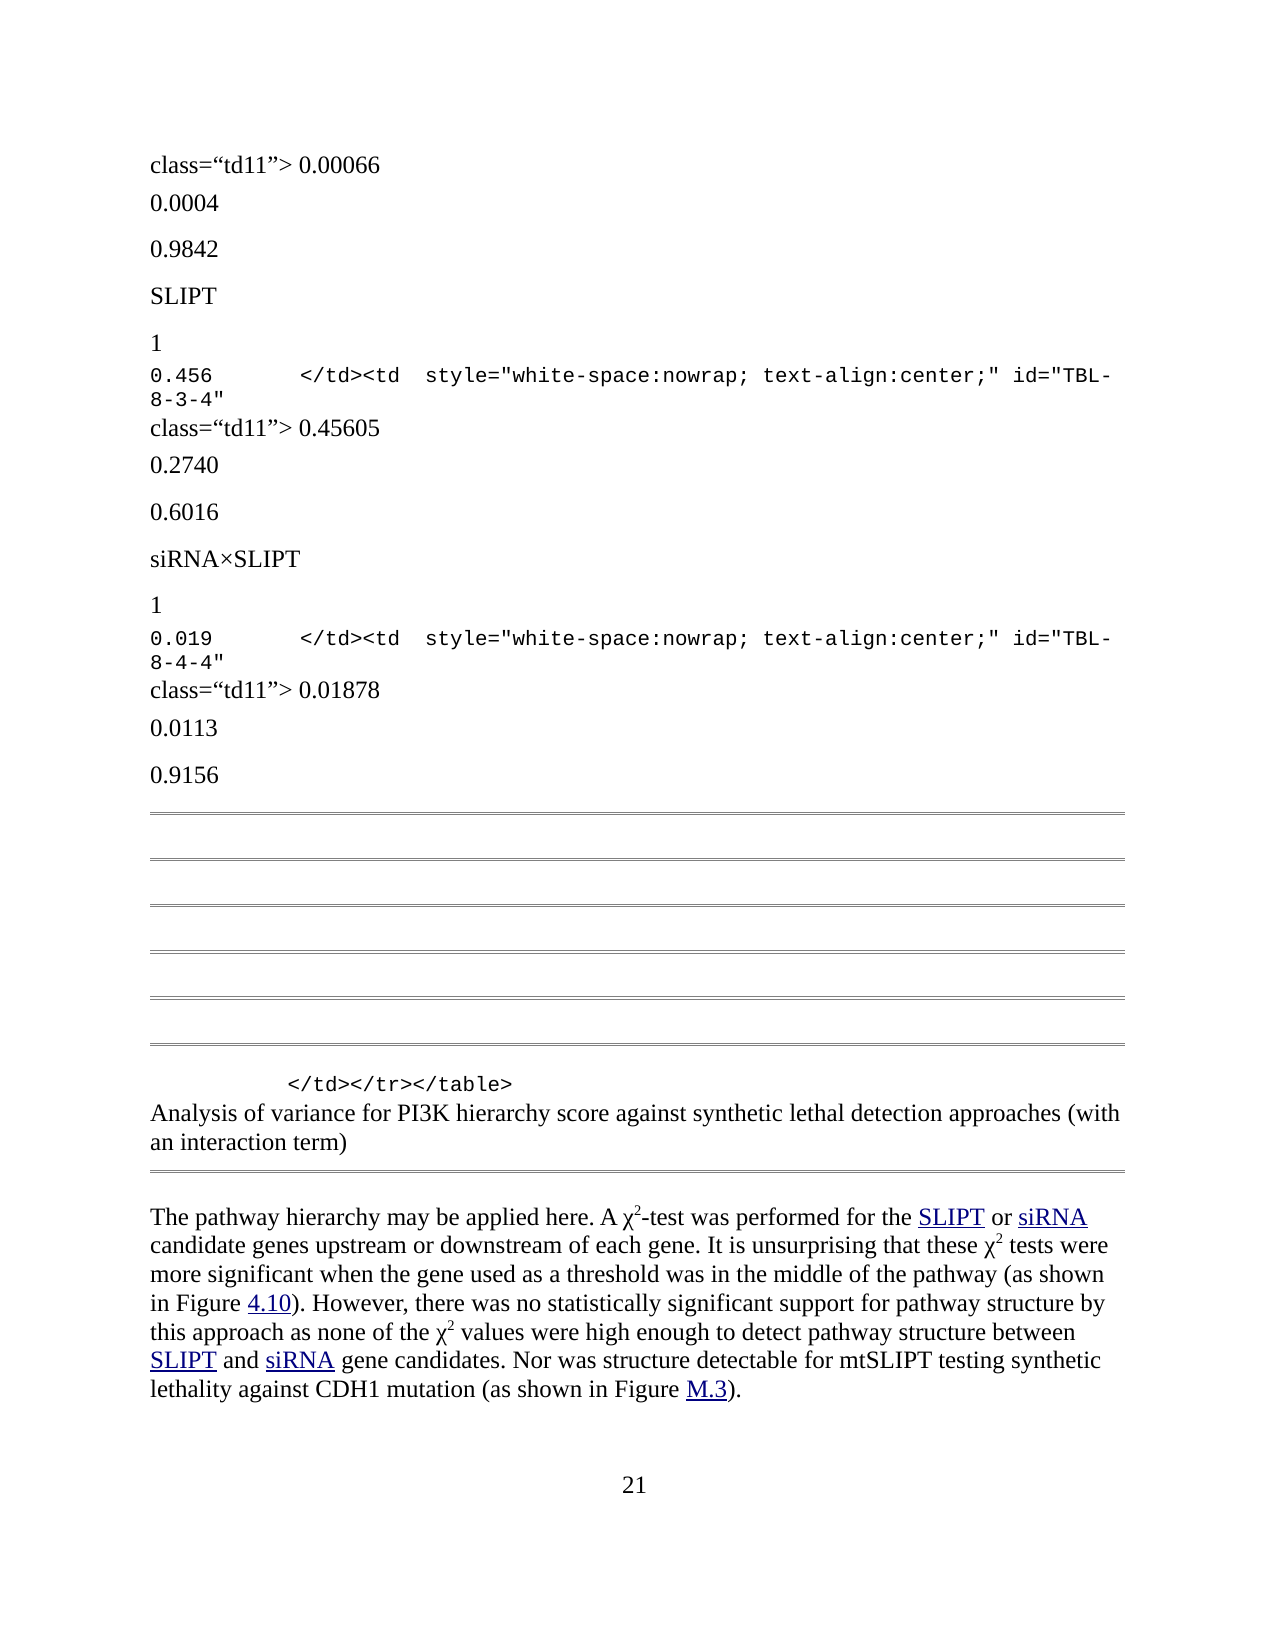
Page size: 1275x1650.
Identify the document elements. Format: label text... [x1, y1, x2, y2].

text 0.0004 [150, 188, 1125, 216]
text siRNA×SLIPT [150, 544, 1125, 572]
text 0.456 </td><td style="white-space:nowrap; text-align:center;" id="TBL-8-3-4" [150, 365, 1125, 413]
text 0.9156 [150, 760, 1125, 788]
text class=“td11”> 0.45605 [150, 413, 1125, 441]
text 0.0113 [150, 713, 1125, 742]
text 1 [150, 590, 1125, 619]
text Analysis of variance for PI3K hierarchy score against synthetic lethal detection approaches (with an interaction term) [150, 1098, 1125, 1156]
text 0.9842 [150, 234, 1125, 263]
text SLIPT [150, 281, 1125, 310]
text 0.2740 [150, 450, 1125, 479]
text class=“td11”> 0.01878 [150, 675, 1125, 704]
text class=“td11”> 0.00066 [150, 150, 1125, 179]
text 0.6016 [150, 497, 1125, 526]
text The pathway hierarchy may be applied here. A χ2-test was performed for the SLIPT or siRNA candidate genes upstream or downstream of each gene. It is unsurprising that these χ2 tests were more significant when the gene used as a threshold was in the middle of the pathway (as shown in Figure 4.10). However, there was no statistically significant support for pathway structure by this approach as none of the χ2 values were high enough to detect pathway structure between SLIPT and siRNA gene candidates. Nor was structure detectable for mtSLIPT testing synthetic lethality against CDH1 mutation (as shown in Figure M.3). [150, 1202, 1125, 1403]
text 0.019 </td><td style="white-space:nowrap; text-align:center;" id="TBL-8-4-4" [150, 628, 1125, 675]
text 1 [150, 328, 1125, 356]
text </td></tr></table> [150, 1074, 1125, 1098]
